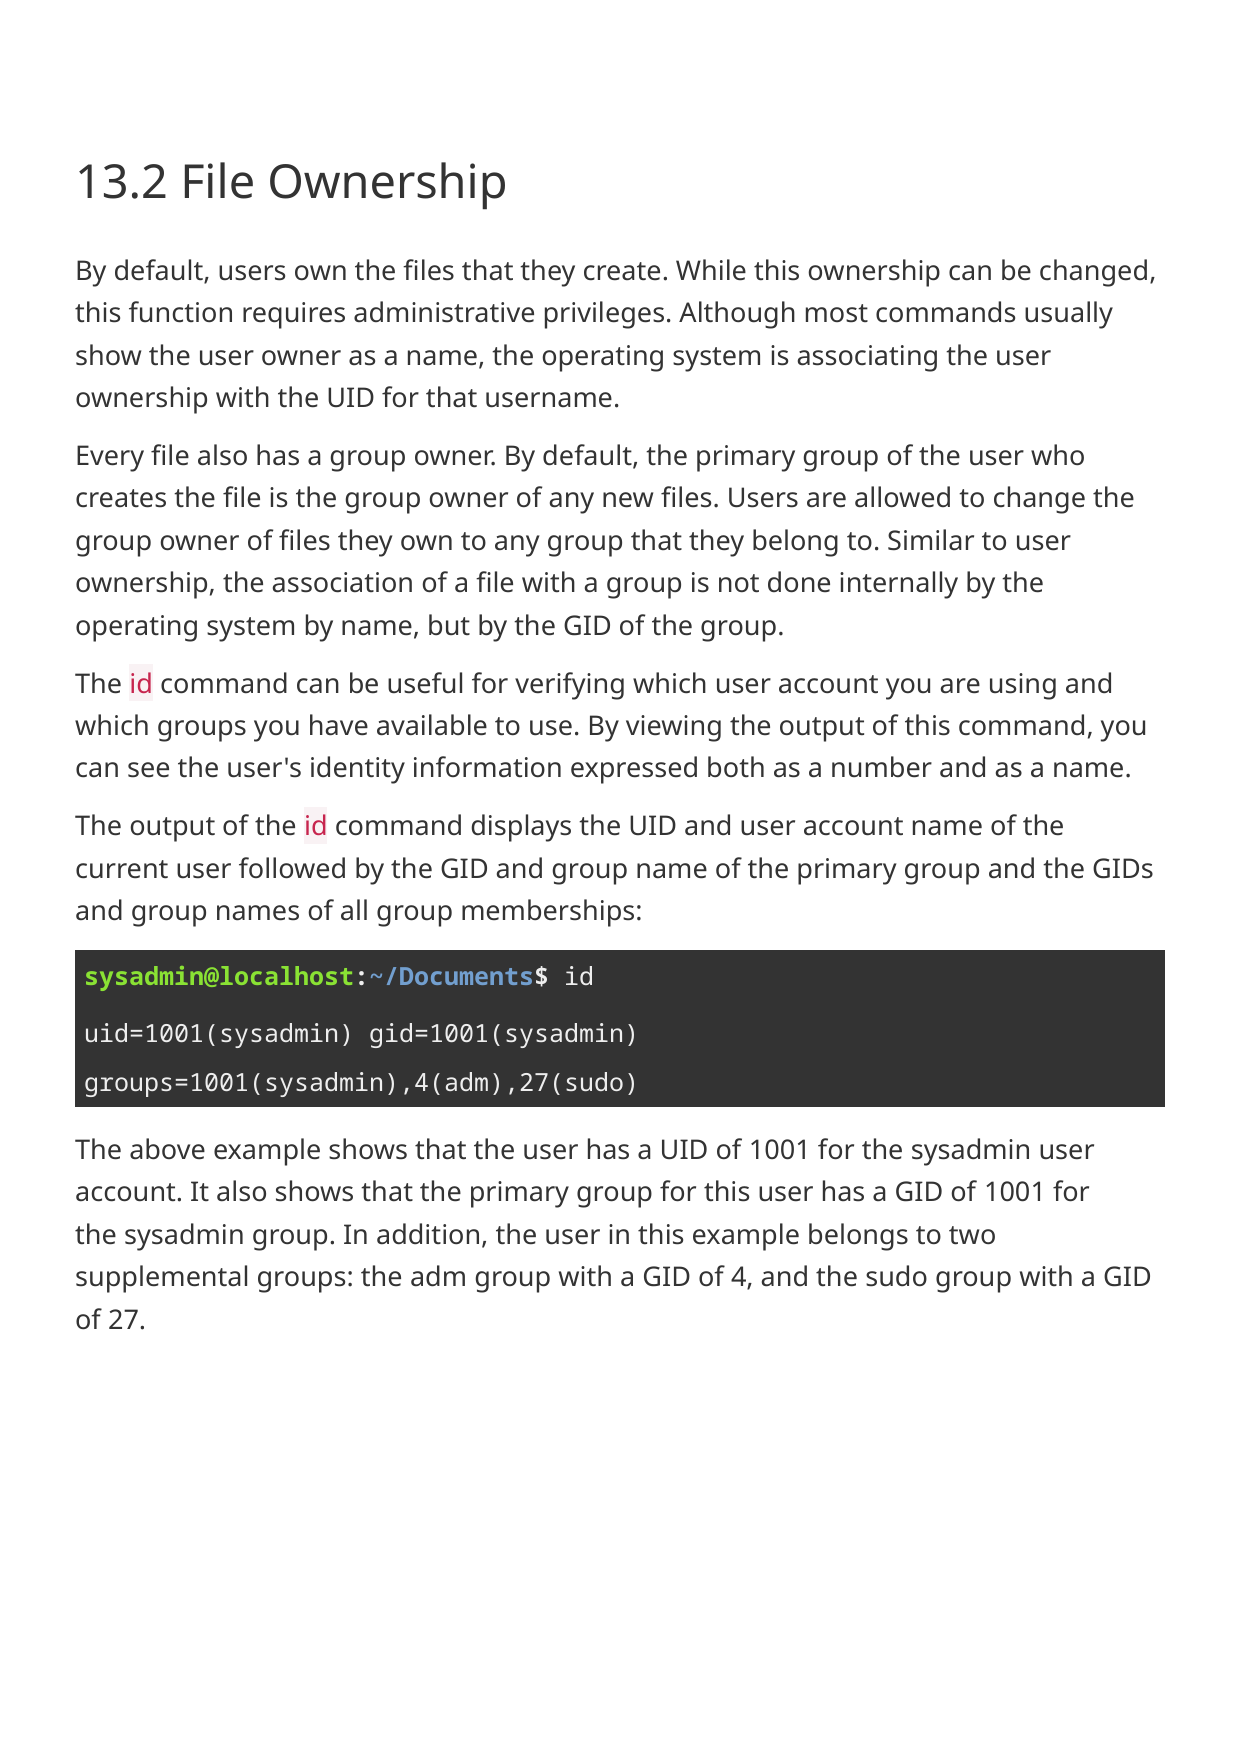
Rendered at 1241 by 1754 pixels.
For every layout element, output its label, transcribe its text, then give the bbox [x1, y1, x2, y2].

text Every file also has a group owner. By default, the primary group of the user who creates the file is the group owner of any new files. Users are allowed to change the group owner of files they own to any group that they belong to. Similar to user ownership, the association of a file with a group is not done internally by the operating system by name, but by the GID of the group. [75, 436, 1165, 643]
text The output of the id command displays the UID and user account name of the current user followed by the GID and group name of the primary group and the GIDs and group names of all group memberships: [75, 807, 1165, 928]
subtitle 13.2 File Ownership [75, 148, 1165, 212]
text By default, users own the files that they create. While this ownership can be changed, this function requires administrative privileges. Although most commands usually show the user owner as a name, the operating system is associating the user ownership with the UID for that username. [75, 251, 1165, 415]
text sysadmin@localhost:~/Documents$ id [75, 950, 1165, 993]
text The id command can be useful for verifying which user account you are using and which groups you have available to use. By viewing the output of this command, you can see the user's identity information expressed both as a number and as a name. [75, 664, 1165, 786]
text The above example shows that the user has a UID of 1001 for the sysadmin user account. It also shows that the primary group for this user has a GID of 1001 for the sysadmin group. In addition, the user in this example belongs to two supplemental groups: the adm group with a GID of 4, and the sudo group with a GID of 27. [75, 1131, 1165, 1337]
text uid=1001(sysadmin) gid=1001(sysadmin) groups=1001(sysadmin),4(adm),27(sudo) [75, 1007, 1165, 1107]
